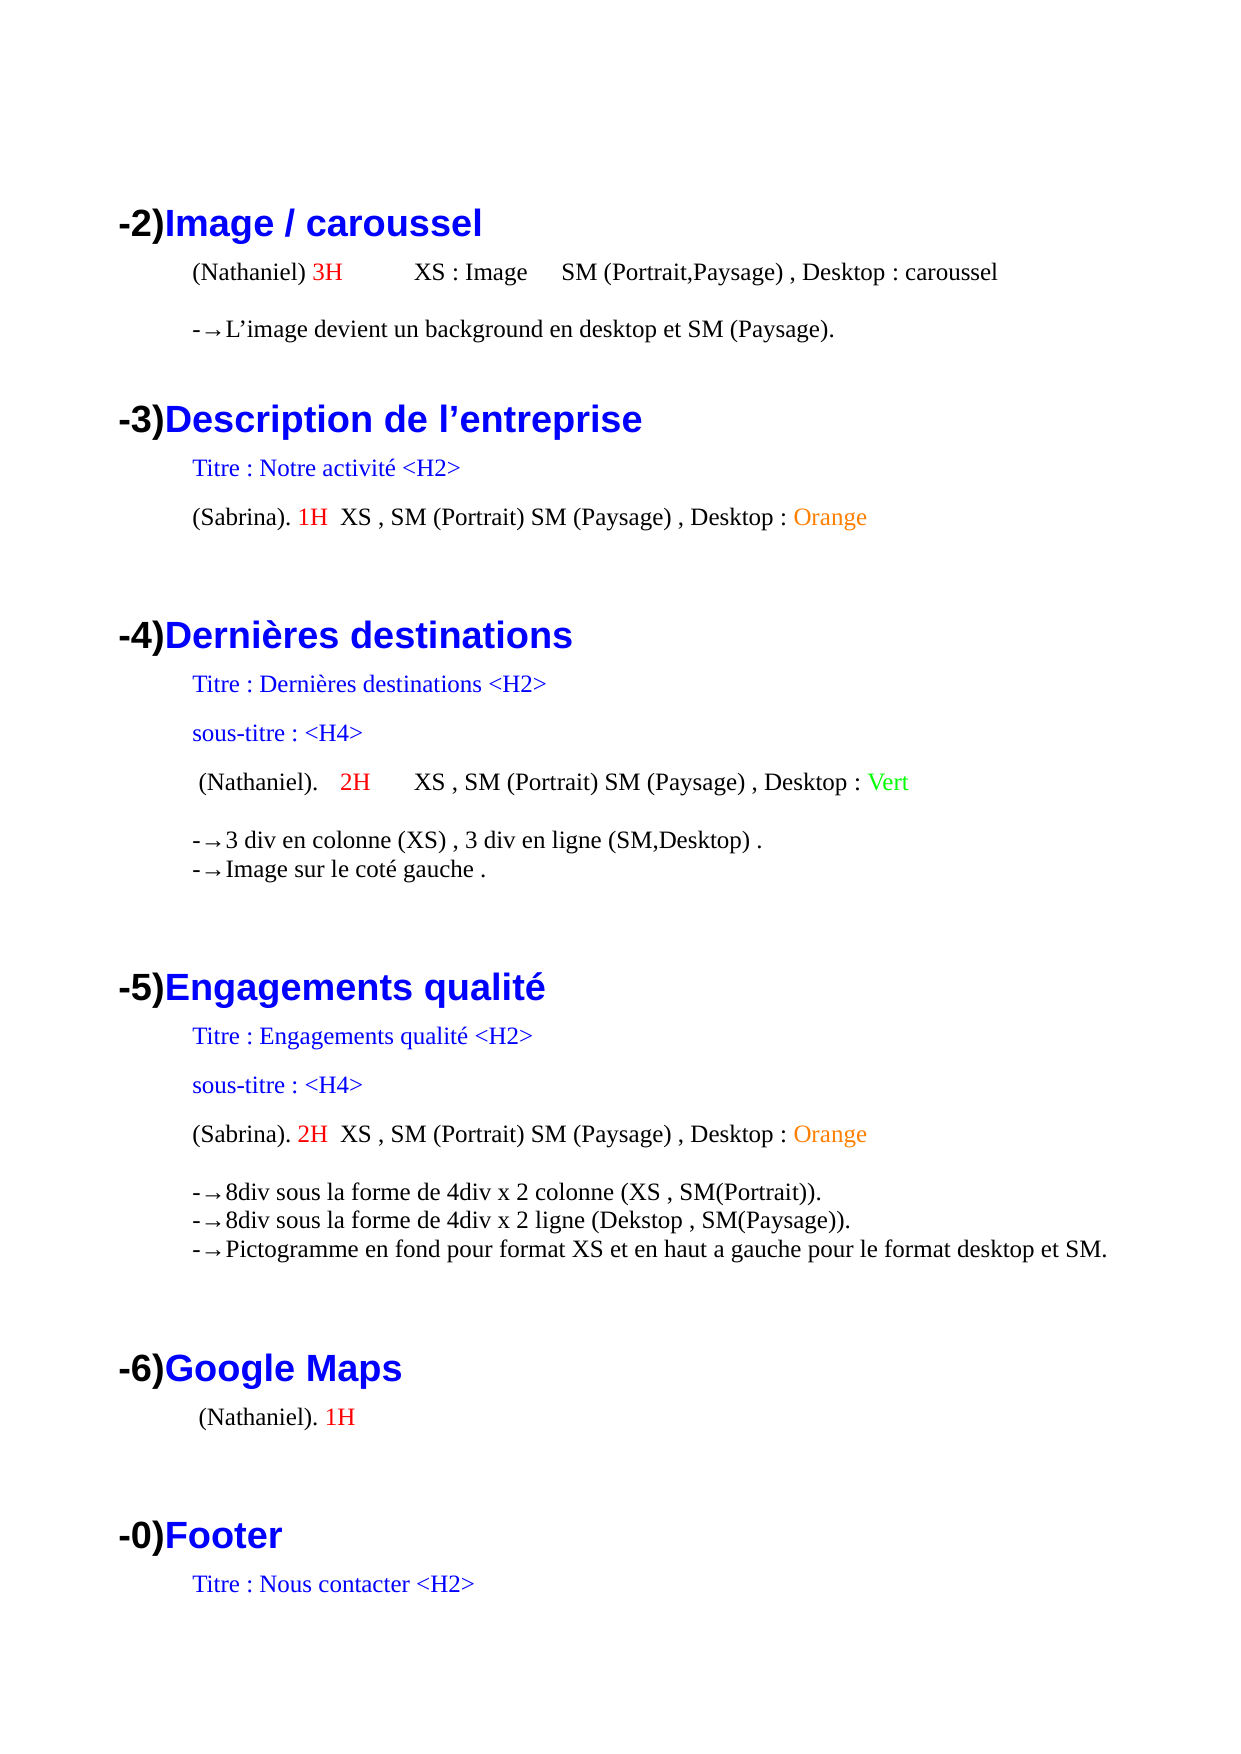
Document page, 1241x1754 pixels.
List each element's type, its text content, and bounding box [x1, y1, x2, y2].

text -→3 div en colonne (XS) , 3 div en ligne (SM,Desktop) . [118, 825, 1122, 854]
subtitle -5)Engagements qualité [118, 965, 1122, 1009]
text -→8div sous la forme de 4div x 2 ligne (Dekstop , SM(Paysage)). [118, 1206, 1122, 1234]
text -→Pictogramme en fond pour format XS et en haut a gauche pour le format desktop et SM. [118, 1234, 1122, 1263]
text sous-titre : <H4> [118, 1070, 1122, 1099]
text sous-titre : <H4> [118, 718, 1122, 747]
text (Nathaniel). 1H [118, 1402, 1122, 1430]
text -→Image sur le coté gauche . [118, 854, 1122, 882]
subtitle -4)Dernières destinations [118, 613, 1122, 657]
text -→L’image devient un background en desktop et SM (Paysage). [118, 314, 1122, 343]
subtitle -0)Footer [118, 1513, 1122, 1557]
text Titre : Dernières destinations <H2> [118, 669, 1122, 698]
text (Sabrina). 2H XS , SM (Portrait) SM (Paysage) , Desktop : Orange [118, 1119, 1122, 1148]
subtitle -3)Description de l’entreprise [118, 397, 1122, 440]
text -→8div sous la forme de 4div x 2 colonne (XS , SM(Portrait)). [118, 1177, 1122, 1206]
text (Nathaniel) 3H XS : Image SM (Portrait,Paysage) , Desktop : caroussel [118, 257, 1122, 286]
text (Nathaniel). 2H XS , SM (Portrait) SM (Paysage) , Desktop : Vert [118, 767, 1122, 796]
subtitle -6)Google Maps [118, 1346, 1122, 1389]
text (Sabrina). 1H XS , SM (Portrait) SM (Paysage) , Desktop : Orange [118, 502, 1122, 531]
text Titre : Nous contacter <H2> [118, 1569, 1122, 1598]
subtitle -2)Image / caroussel [118, 201, 1122, 244]
text Titre : Engagements qualité <H2> [118, 1021, 1122, 1050]
text Titre : Notre activité <H2> [118, 453, 1122, 482]
